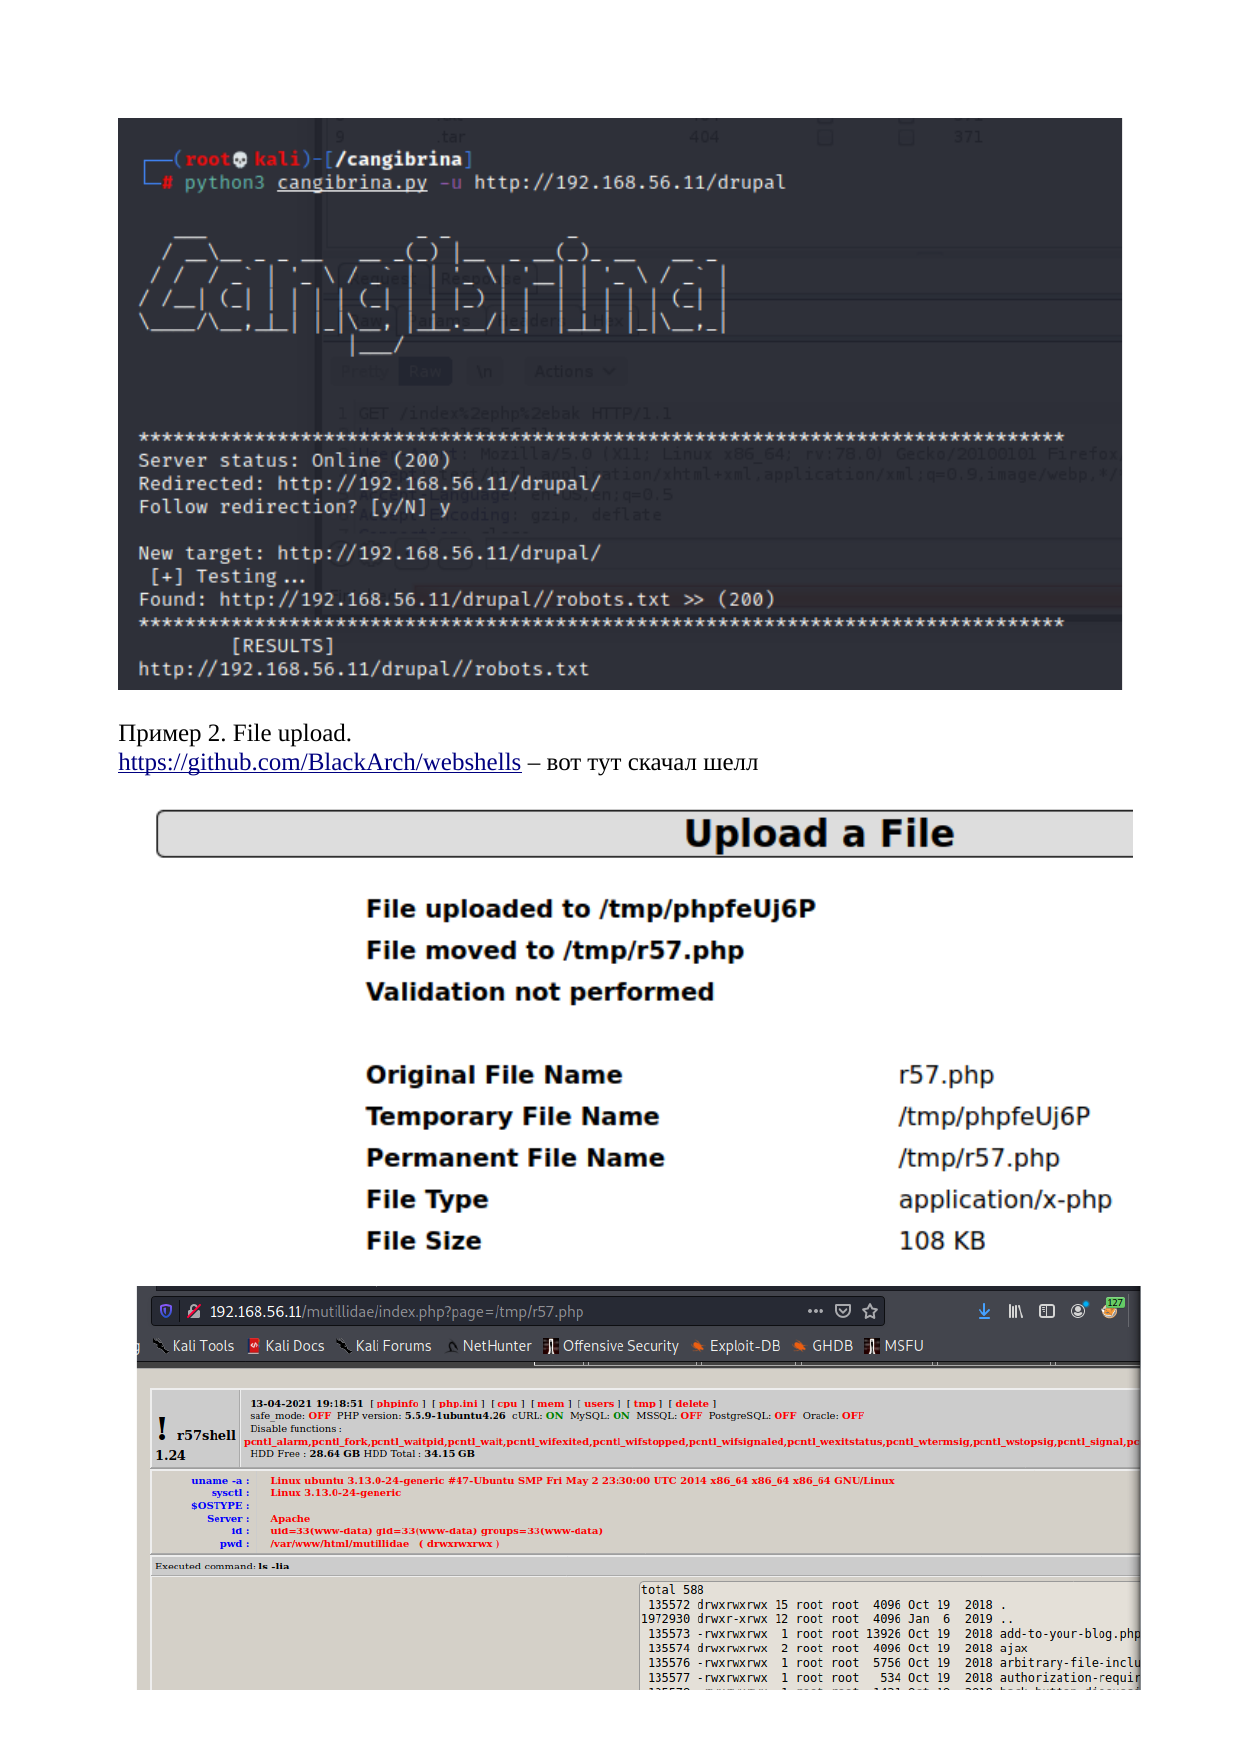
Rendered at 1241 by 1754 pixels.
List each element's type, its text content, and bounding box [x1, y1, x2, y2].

picture [136, 1286, 1141, 1690]
text https://github.com/BlackArch/webshells – вот тут скачал шелл [118, 747, 1122, 776]
picture [118, 118, 1123, 690]
picture [129, 801, 1133, 1276]
text Пример 2. File upload. [118, 718, 1122, 747]
